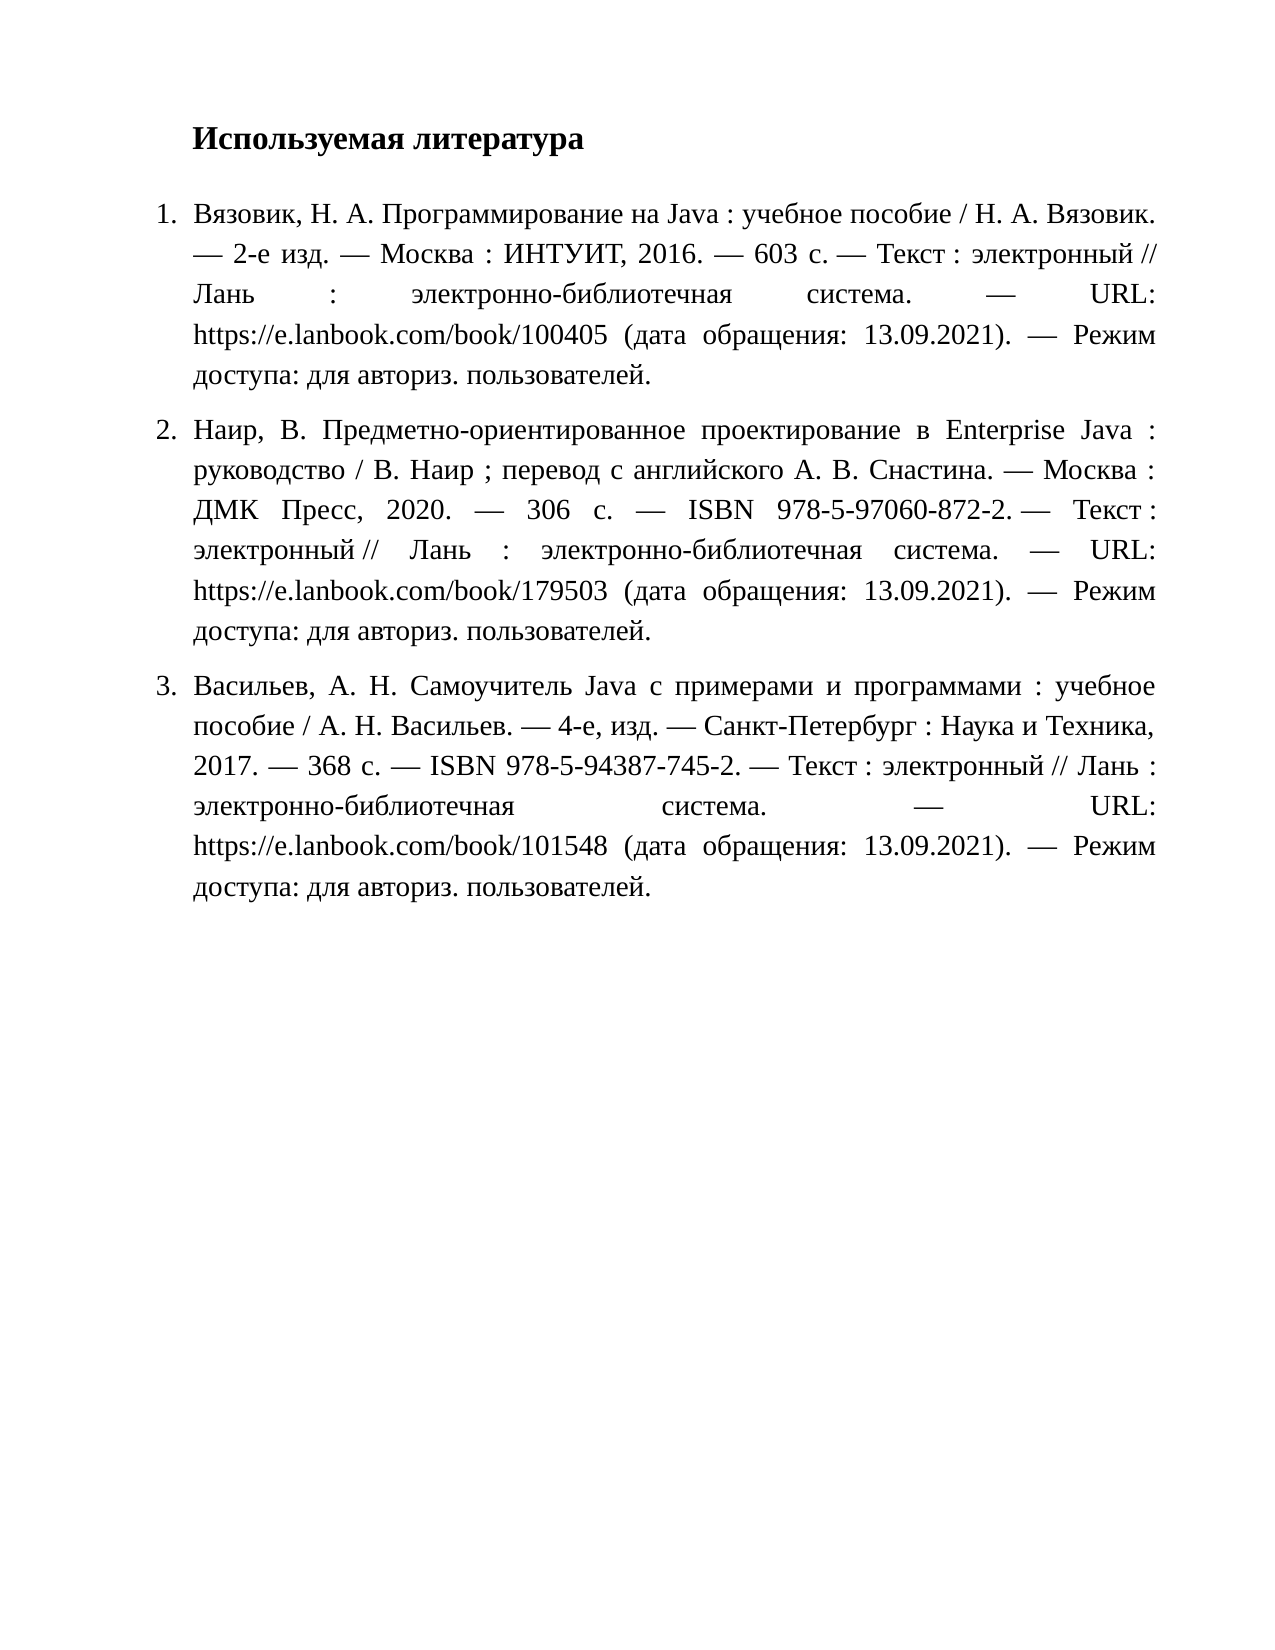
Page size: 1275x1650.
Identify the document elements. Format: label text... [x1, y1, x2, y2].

subtitle Используемая литература [118, 118, 1157, 156]
list Вязовик, Н. А. Программирование на Java : учебное пособие / Н. А. Вязовик. — 2-е изд. — Москва : ИНТУИТ, 2016. — 603 с. — Текст : электронный // Лань : электронно-библиотечная система. — URL: https://e.lanbook.com/book/100405 (дата обращения: 13.09.2021). — Режим доступа: для авториз. пользователей. [156, 196, 1157, 391]
list Васильев, А. Н. Самоучитель Java с примерами и программами : учебное пособие / А. Н. Васильев. — 4-е, изд. — Санкт-Петербург : Наука и Техника, 2017. — 368 с. — ISBN 978-5-94387-745-2. — Текст : электронный // Лань : электронно-библиотечная система. — URL: https://e.lanbook.com/book/101548 (дата обращения: 13.09.2021). — Режим доступа: для авториз. пользователей. [156, 668, 1157, 902]
list Наир, В. Предметно-ориентированное проектирование в Enterprise Java : руководство / В. Наир ; перевод с английского А. В. Снастина. — Москва : ДМК Пресс, 2020. — 306 с. — ISBN 978-5-97060-872-2. — Текст : электронный // Лань : электронно-библиотечная система. — URL: https://e.lanbook.com/book/179503 (дата обращения: 13.09.2021). — Режим доступа: для авториз. пользователей. [156, 412, 1157, 646]
